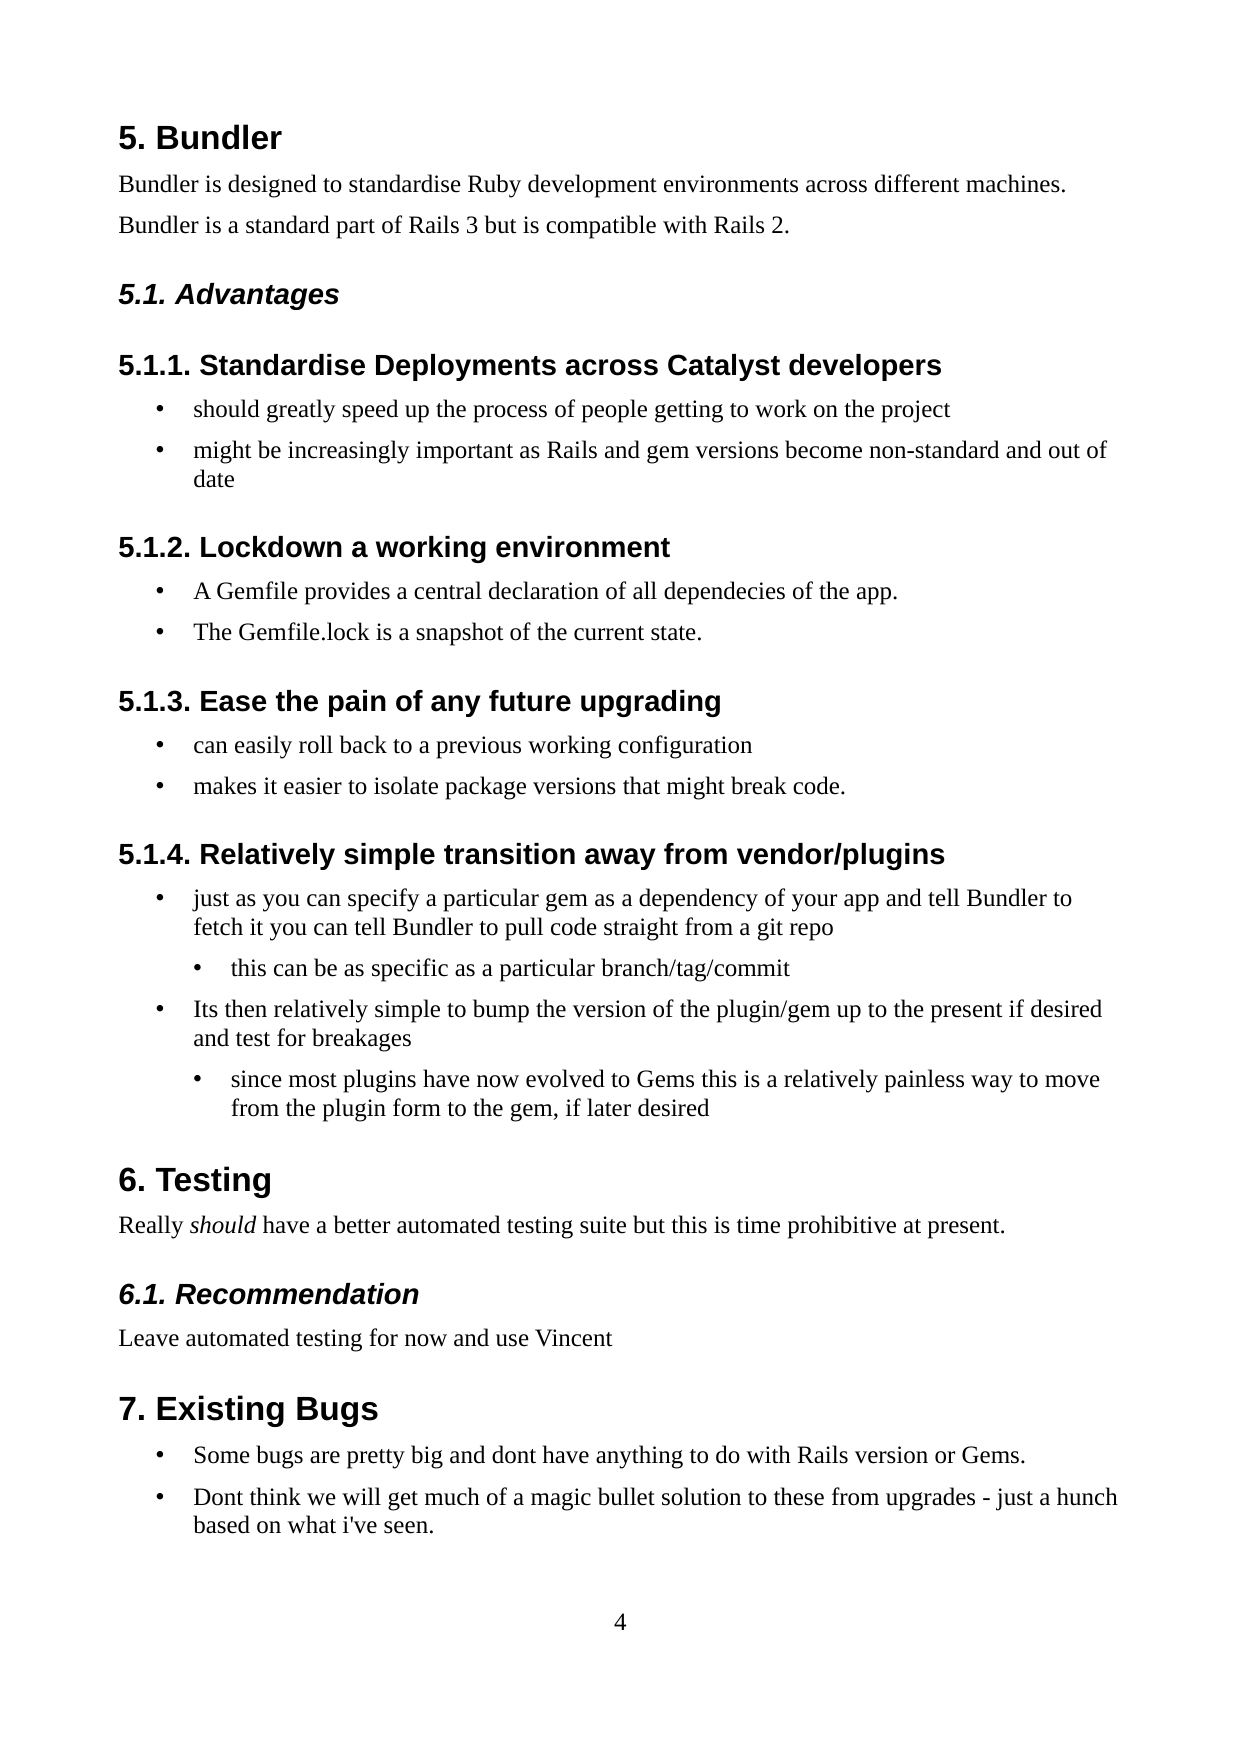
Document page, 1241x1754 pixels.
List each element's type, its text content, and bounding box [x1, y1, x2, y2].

subtitle Ease the pain of any future upgrading [118, 684, 1122, 717]
list Some bugs are pretty big and dont have anything to do with Rails version or Gems. [156, 1440, 1122, 1469]
text Bundler is designed to standardise Ruby development environments across different machines. [118, 169, 1122, 198]
list this can be as specific as a particular branch/tag/commit [193, 953, 1122, 982]
subtitle Testing [118, 1159, 1122, 1198]
subtitle Recommendation [118, 1277, 1122, 1310]
list Dont think we will get much of a magic bullet solution to these from upgrades - just a hunch based on what i've seen. [156, 1482, 1122, 1539]
list might be increasingly important as Rails and gem versions become non-standard and out of date [156, 435, 1122, 493]
subtitle Relatively simple transition away from vendor/plugins [118, 837, 1122, 871]
text Bundler is a standard part of Rails 3 but is compatible with Rails 2. [118, 211, 1122, 239]
list makes it easier to isolate package versions that might break code. [156, 771, 1122, 800]
list A Gemfile provides a central declaration of all dependecies of the app. [156, 576, 1122, 605]
list should greatly speed up the process of people getting to work on the project [156, 394, 1122, 423]
subtitle Bundler [118, 118, 1122, 157]
text Leave automated testing for now and use Vincent [118, 1323, 1122, 1352]
subtitle Advantages [118, 277, 1122, 310]
subtitle Lockdown a working environment [118, 530, 1122, 564]
subtitle Existing Bugs [118, 1389, 1122, 1428]
subtitle Standardise Deployments across Catalyst developers [118, 348, 1122, 381]
list The Gemfile.lock is a snapshot of the current state. [156, 617, 1122, 646]
list Its then relatively simple to bump the version of the plugin/gem up to the present if desired and test for breakages [156, 994, 1122, 1052]
list just as you can specify a particular gem as a dependency of your app and tell Bundler to fetch it you can tell Bundler to pull code straight from a git repo [156, 883, 1122, 941]
list can easily roll back to a previous working configuration [156, 730, 1122, 758]
list since most plugins have now evolved to Gems this is a relatively painless way to move from the plugin form to the gem, if later desired [193, 1064, 1122, 1122]
text Really should have a better automated testing suite but this is time prohibitive at present. [118, 1211, 1122, 1239]
